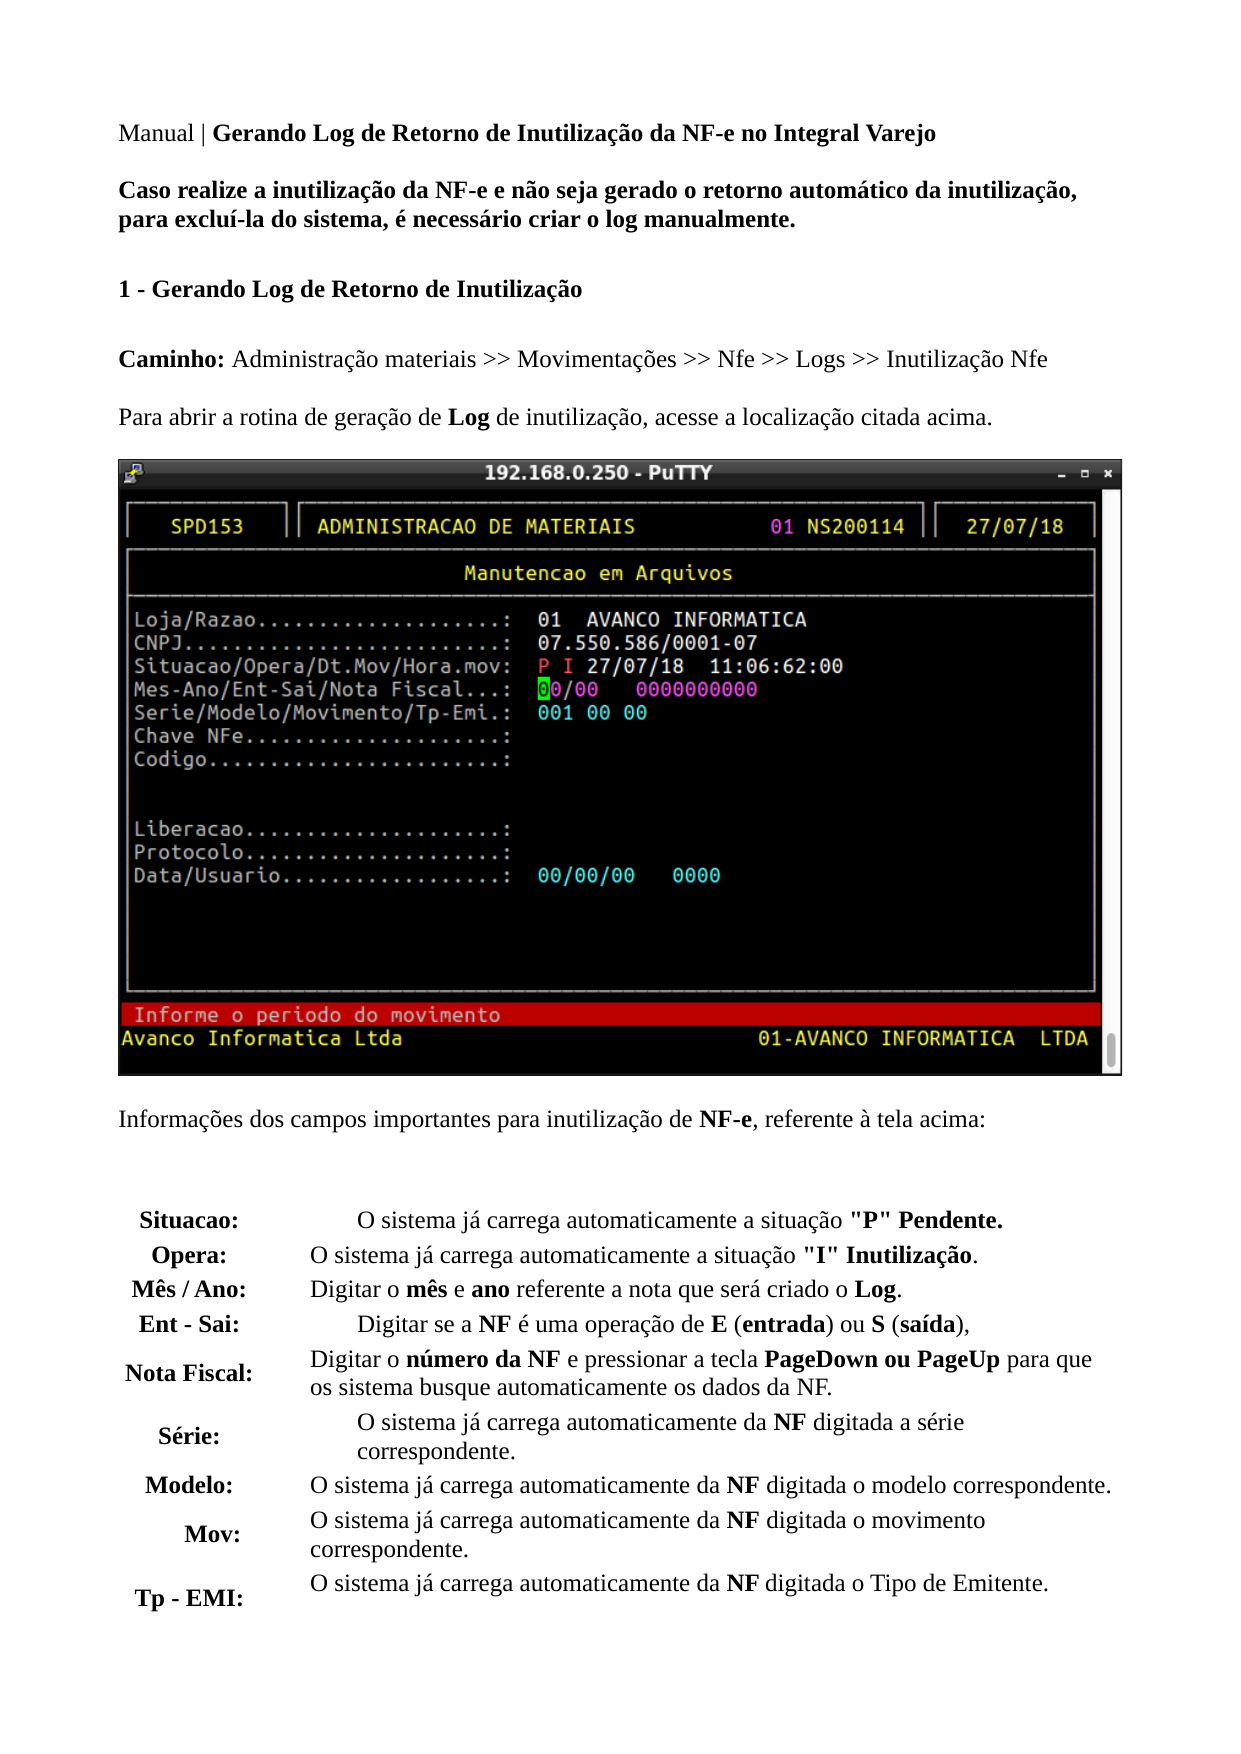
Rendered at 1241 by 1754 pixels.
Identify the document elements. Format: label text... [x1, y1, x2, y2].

table_cell Série: [118, 1404, 260, 1467]
text Informações dos campos importantes para inutilização de NF-e, referente à tela acima: [118, 1104, 1122, 1133]
table_cell O sistema já carrega automaticamente da NF digitada a série correspondente. [260, 1404, 1122, 1467]
table_cell Mês / Ano: [118, 1272, 260, 1306]
table_cell Mov: [118, 1502, 260, 1565]
subtitle 1 - Gerando Log de Retorno de Inutilização [118, 274, 1122, 303]
table_cell O sistema já carrega automaticamente da NF digitada o Tipo de Emitente. [260, 1565, 1122, 1629]
table_header O sistema já carrega automaticamente a situação "P" Pendente. [260, 1203, 1122, 1237]
text Manual | Gerando Log de Retorno de Inutilização da NF-e no Integral Varejo [118, 118, 1122, 147]
table_cell Digitar se a NF é uma operação de E (entrada) ou S (saída), [260, 1306, 1122, 1341]
picture [118, 459, 1123, 1076]
table_cell O sistema já carrega automaticamente a situação "I" Inutilização. [260, 1237, 1122, 1272]
table_cell Ent - Sai: [118, 1306, 260, 1341]
table_cell O sistema já carrega automaticamente da NF digitada o modelo correspondente. [260, 1468, 1122, 1502]
table_cell Modelo: [118, 1468, 260, 1502]
text Caminho: Administração materiais >> Movimentações >> Nfe >> Logs >> Inutilização Nfe [118, 344, 1122, 373]
table_cell Digitar o número da NF e pressionar a tecla PageDown ou PageUp para que os sistema busque automaticamente os dados da NF. [260, 1341, 1122, 1404]
table_cell O sistema já carrega automaticamente da NF digitada o movimento correspondente. [260, 1502, 1122, 1565]
table_cell Digitar o mês e ano referente a nota que será criado o Log. [260, 1272, 1122, 1306]
table_header Situacao: [118, 1203, 260, 1237]
text Caso realize a inutilização da NF-e e não seja gerado o retorno automático da inutilização, para excluí-la do sistema, é necessário criar o log manualmente. [118, 176, 1122, 233]
table_cell Opera: [118, 1237, 260, 1272]
table_cell Tp - EMI: [118, 1565, 260, 1629]
table_cell Nota Fiscal: [118, 1341, 260, 1404]
text Para abrir a rotina de geração de Log de inutilização, acesse a localização citada acima. [118, 402, 1122, 431]
